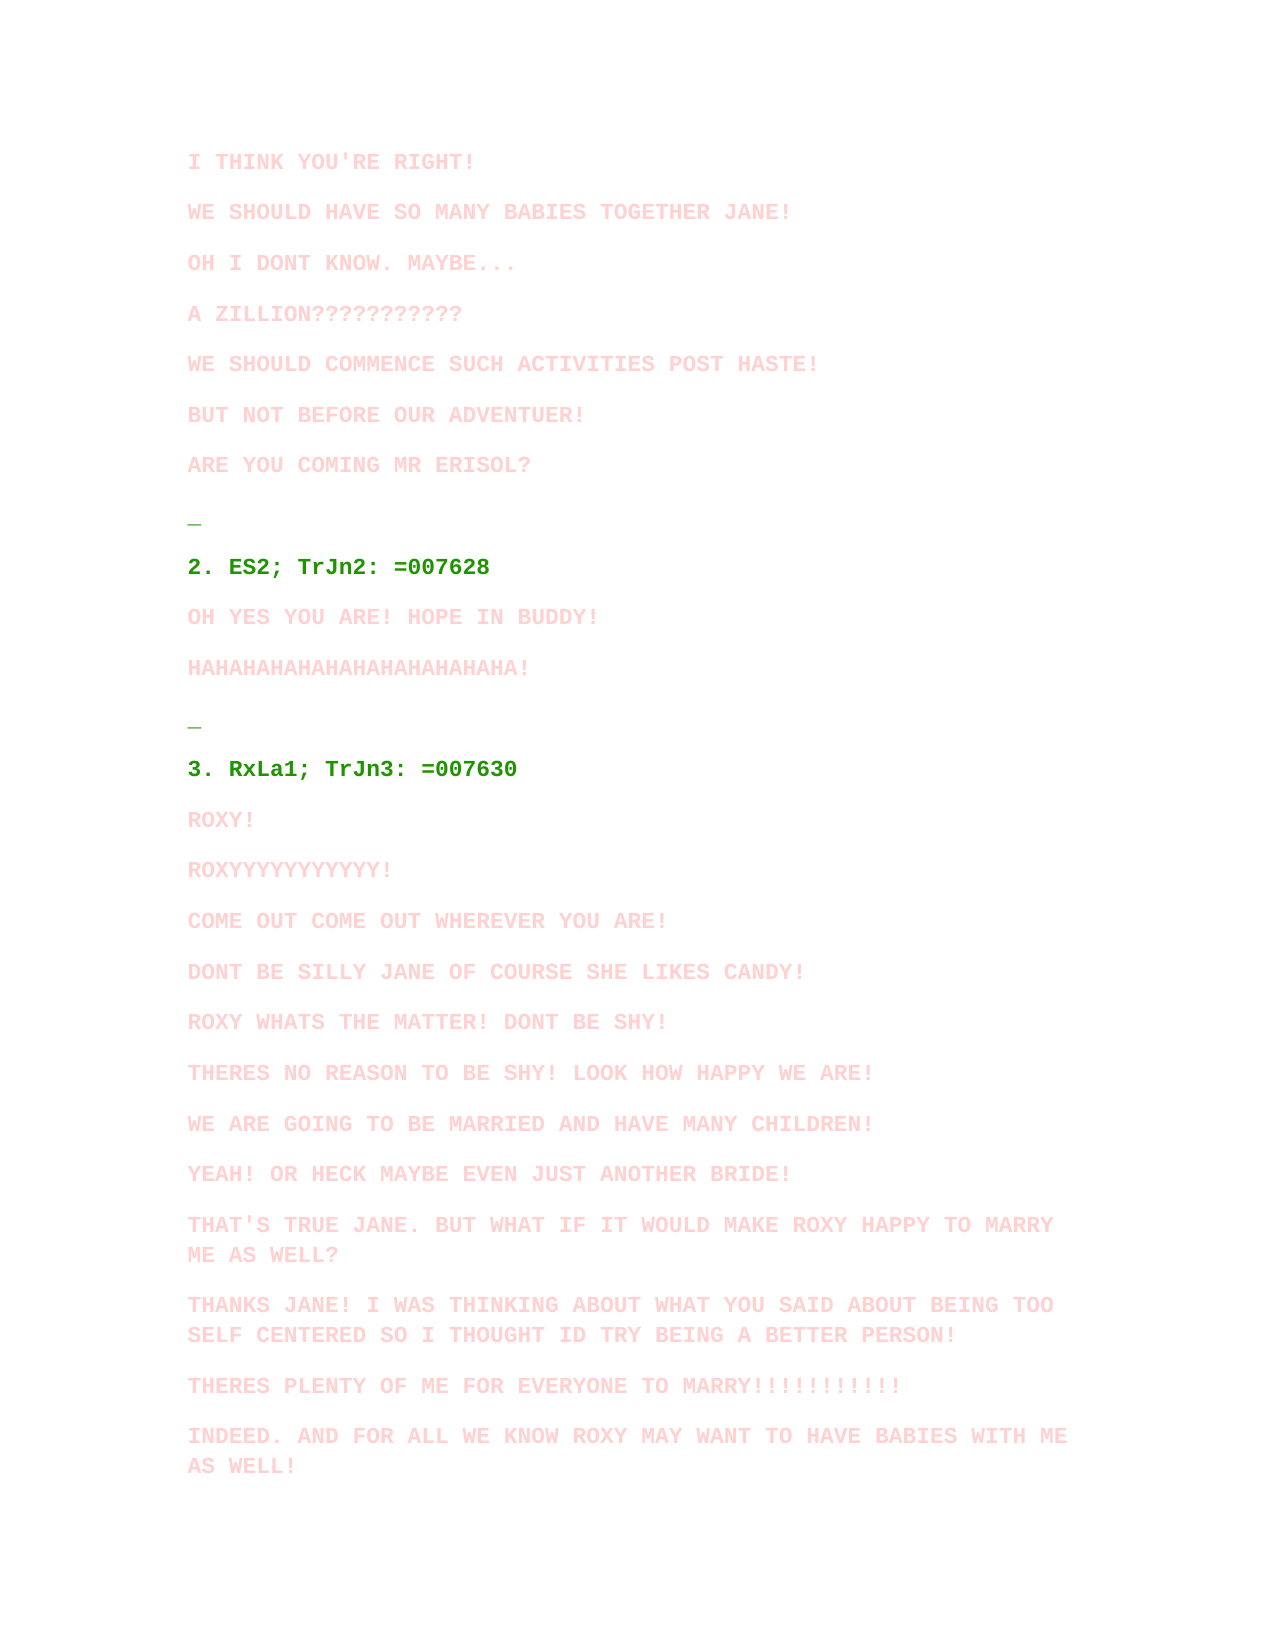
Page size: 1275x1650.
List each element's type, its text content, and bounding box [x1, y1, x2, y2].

text WE SHOULD COMMENCE SUCH ACTIVITIES POST HASTE! [187, 352, 1087, 378]
text DONT BE SILLY JANE OF COURSE SHE LIKES CANDY! [187, 960, 1087, 986]
text THANKS JANE! I WAS THINKING ABOUT WHAT YOU SAID ABOUT BEING TOO SELF CENTERED SO I THOUGHT ID TRY BEING A BETTER PERSON! [187, 1293, 1087, 1349]
text THERES PLENTY OF ME FOR EVERYONE TO MARRY!!!!!!!!!!! [187, 1374, 1087, 1400]
text _ [187, 707, 1087, 733]
text ROXY WHATS THE MATTER! DONT BE SHY! [187, 1011, 1087, 1037]
text THERES NO REASON TO BE SHY! LOOK HOW HAPPY WE ARE! [187, 1061, 1087, 1087]
text 2. ES2; TrJn2: =007628 [187, 555, 1087, 581]
text THAT'S TRUE JANE. BUT WHAT IF IT WOULD MAKE ROXY HAPPY TO MARRY ME AS WELL? [187, 1213, 1087, 1269]
text YEAH! OR HECK MAYBE EVEN JUST ANOTHER BRIDE! [187, 1162, 1087, 1188]
text _ [187, 504, 1087, 530]
text ROXYYYYYYYYYYY! [187, 859, 1087, 885]
text ARE YOU COMING MR ERISOL? [187, 454, 1087, 480]
text WE SHOULD HAVE SO MANY BABIES TOGETHER JANE! [187, 201, 1087, 227]
text INDEED. AND FOR ALL WE KNOW ROXY MAY WANT TO HAVE BABIES WITH ME AS WELL! [187, 1424, 1087, 1480]
text A ZILLION??????????? [187, 302, 1087, 328]
text ROXY! [187, 808, 1087, 834]
text OH YES YOU ARE! HOPE IN BUDDY! [187, 606, 1087, 632]
text COME OUT COME OUT WHEREVER YOU ARE! [187, 909, 1087, 935]
text 3. RxLa1; TrJn3: =007630 [187, 757, 1087, 783]
text WE ARE GOING TO BE MARRIED AND HAVE MANY CHILDREN! [187, 1112, 1087, 1138]
text OH I DONT KNOW. MAYBE... [187, 251, 1087, 277]
text I THINK YOU'RE RIGHT! [187, 150, 1087, 176]
text HAHAHAHAHAHAHAHAHAHAHAHA! [187, 656, 1087, 682]
text BUT NOT BEFORE OUR ADVENTUER! [187, 403, 1087, 429]
